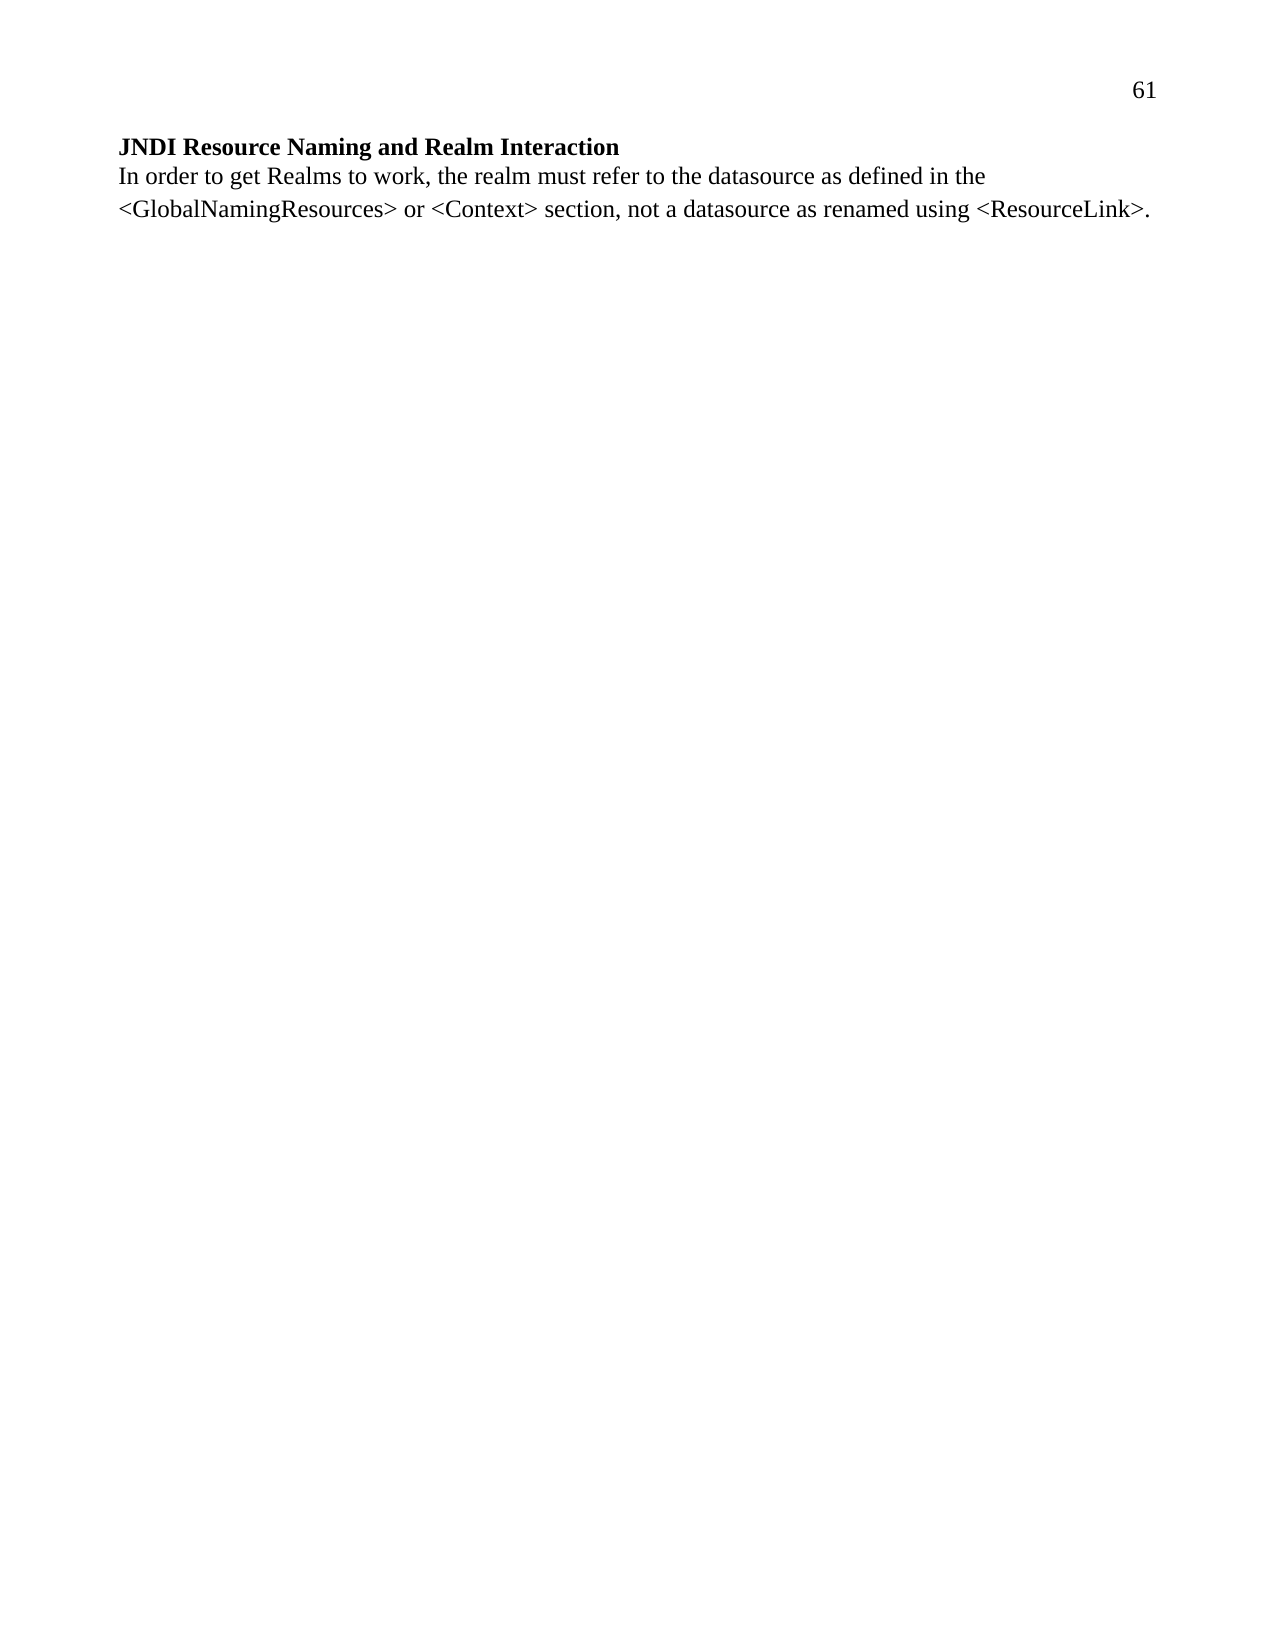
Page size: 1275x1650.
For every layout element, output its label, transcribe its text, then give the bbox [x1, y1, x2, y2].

text In order to get Realms to work, the realm must refer to the datasource as defined in the <GlobalNamingResources> or <Context> section, not a datasource as renamed using <ResourceLink>. [118, 161, 1157, 223]
subtitle JNDI Resource Naming and Realm Interaction [118, 132, 1157, 161]
